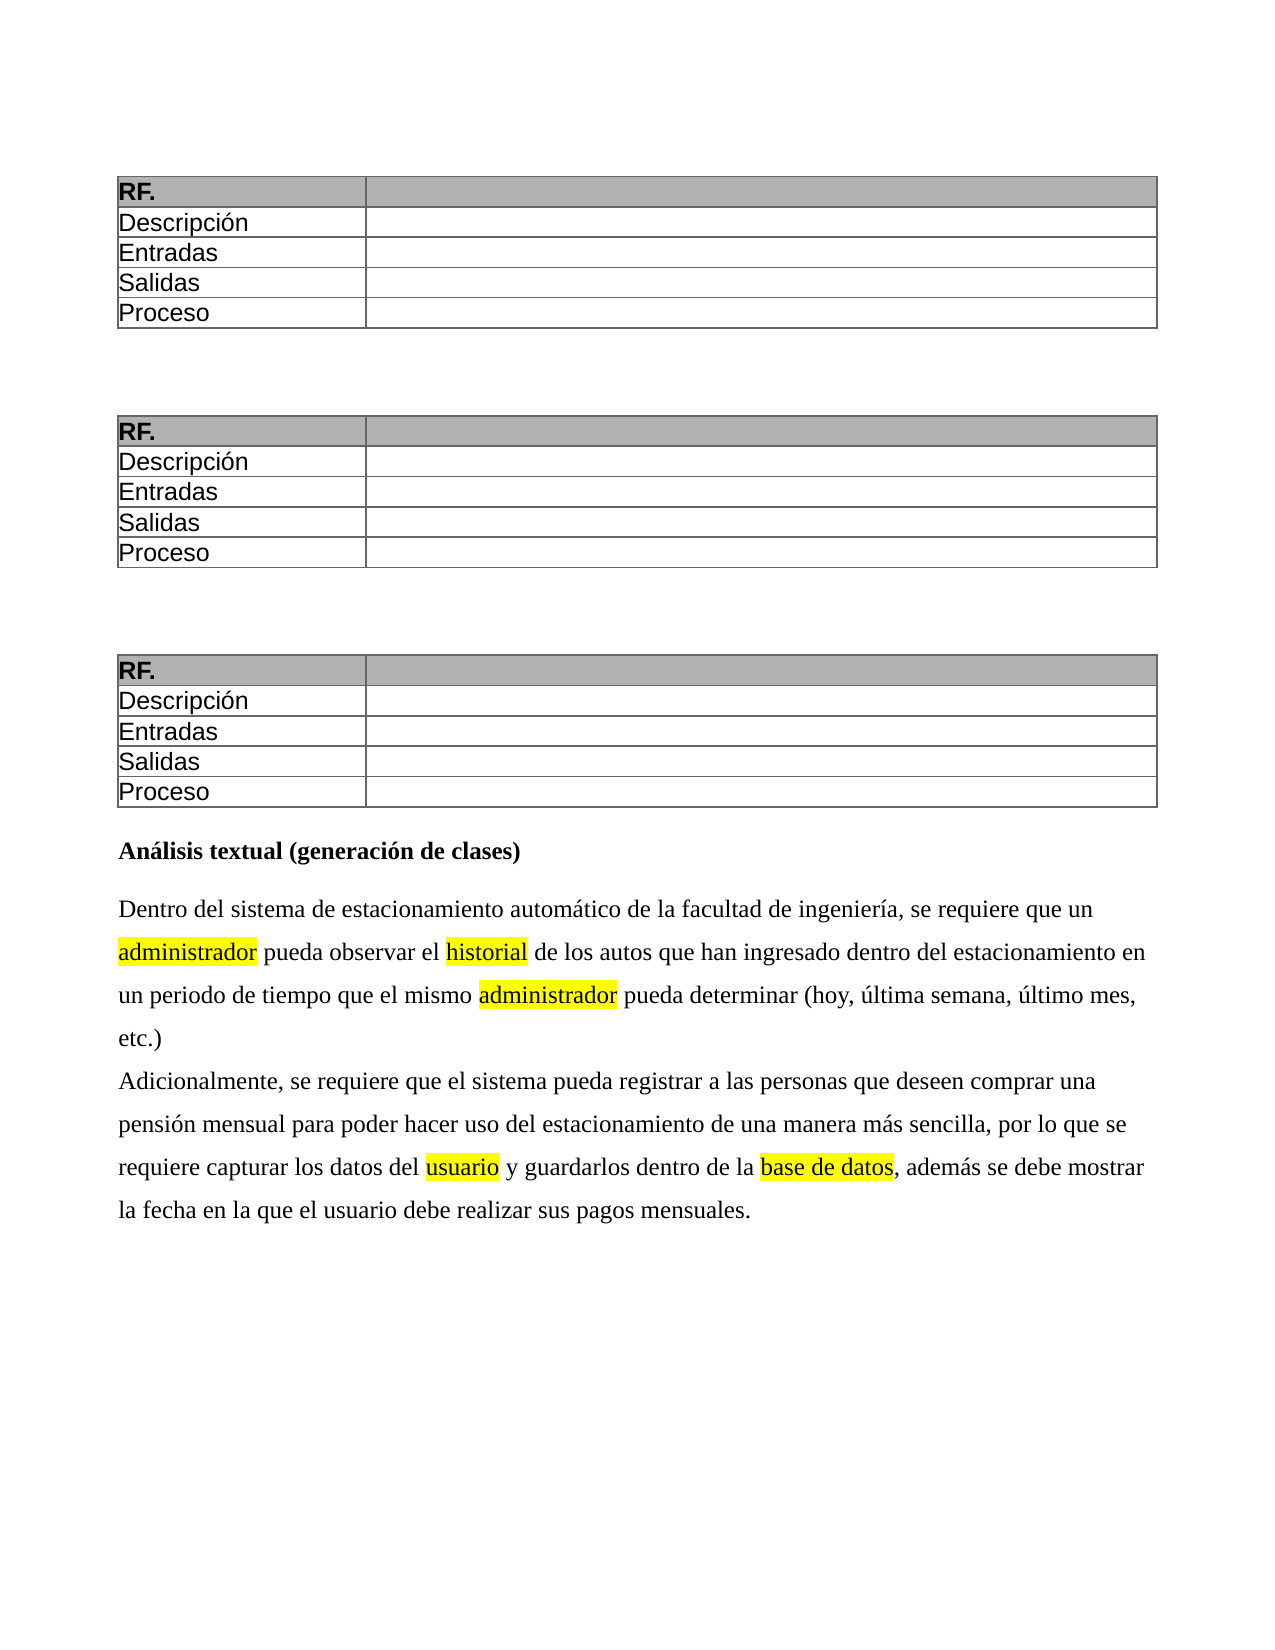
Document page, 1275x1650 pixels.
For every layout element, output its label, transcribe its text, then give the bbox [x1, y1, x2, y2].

table_cell Entradas [119, 477, 365, 506]
table_cell Descripción [119, 686, 365, 715]
table_cell Salidas [119, 508, 365, 536]
table_cell [367, 508, 1156, 536]
text Dentro del sistema de estacionamiento automático de la facultad de ingeniería, se requiere que un administrador pueda observar el historial de los autos que han ingresado dentro del estacionamiento en un periodo de tiempo que el mismo administrador pueda determinar (hoy, última semana, último mes, etc.) [118, 894, 1157, 1052]
table_cell [367, 447, 1156, 476]
table_cell [367, 238, 1156, 267]
table_cell Salidas [119, 268, 365, 297]
table_cell [367, 477, 1156, 506]
table_cell [367, 298, 1156, 327]
table_cell [367, 686, 1156, 715]
table_header [367, 656, 1156, 685]
table_header [367, 177, 1156, 206]
table_cell Descripción [119, 208, 365, 236]
text Adicionalmente, se requiere que el sistema pueda registrar a las personas que deseen comprar una pensión mensual para poder hacer uso del estacionamiento de una manera más sencilla, por lo que se requiere capturar los datos del usuario y guardarlos dentro de la base de datos, además se debe mostrar la fecha en la que el usuario debe realizar sus pagos mensuales. [118, 1066, 1157, 1224]
table_cell Entradas [119, 717, 365, 745]
table_cell [367, 747, 1156, 776]
table_header RF. [119, 656, 365, 685]
table_header RF. [119, 417, 365, 445]
table_cell Proceso [119, 538, 365, 567]
table_cell [367, 208, 1156, 236]
table_cell Descripción [119, 447, 365, 476]
table_cell Proceso [119, 777, 365, 806]
table_cell [367, 777, 1156, 806]
table_cell Proceso [119, 298, 365, 327]
table_cell [367, 538, 1156, 567]
table_header RF. [119, 177, 365, 206]
table_cell [367, 717, 1156, 745]
text Análisis textual (generación de clases) [118, 836, 1157, 865]
table_header [367, 417, 1156, 445]
table_cell Salidas [119, 747, 365, 776]
table_cell Entradas [119, 238, 365, 267]
table_cell [367, 268, 1156, 297]
